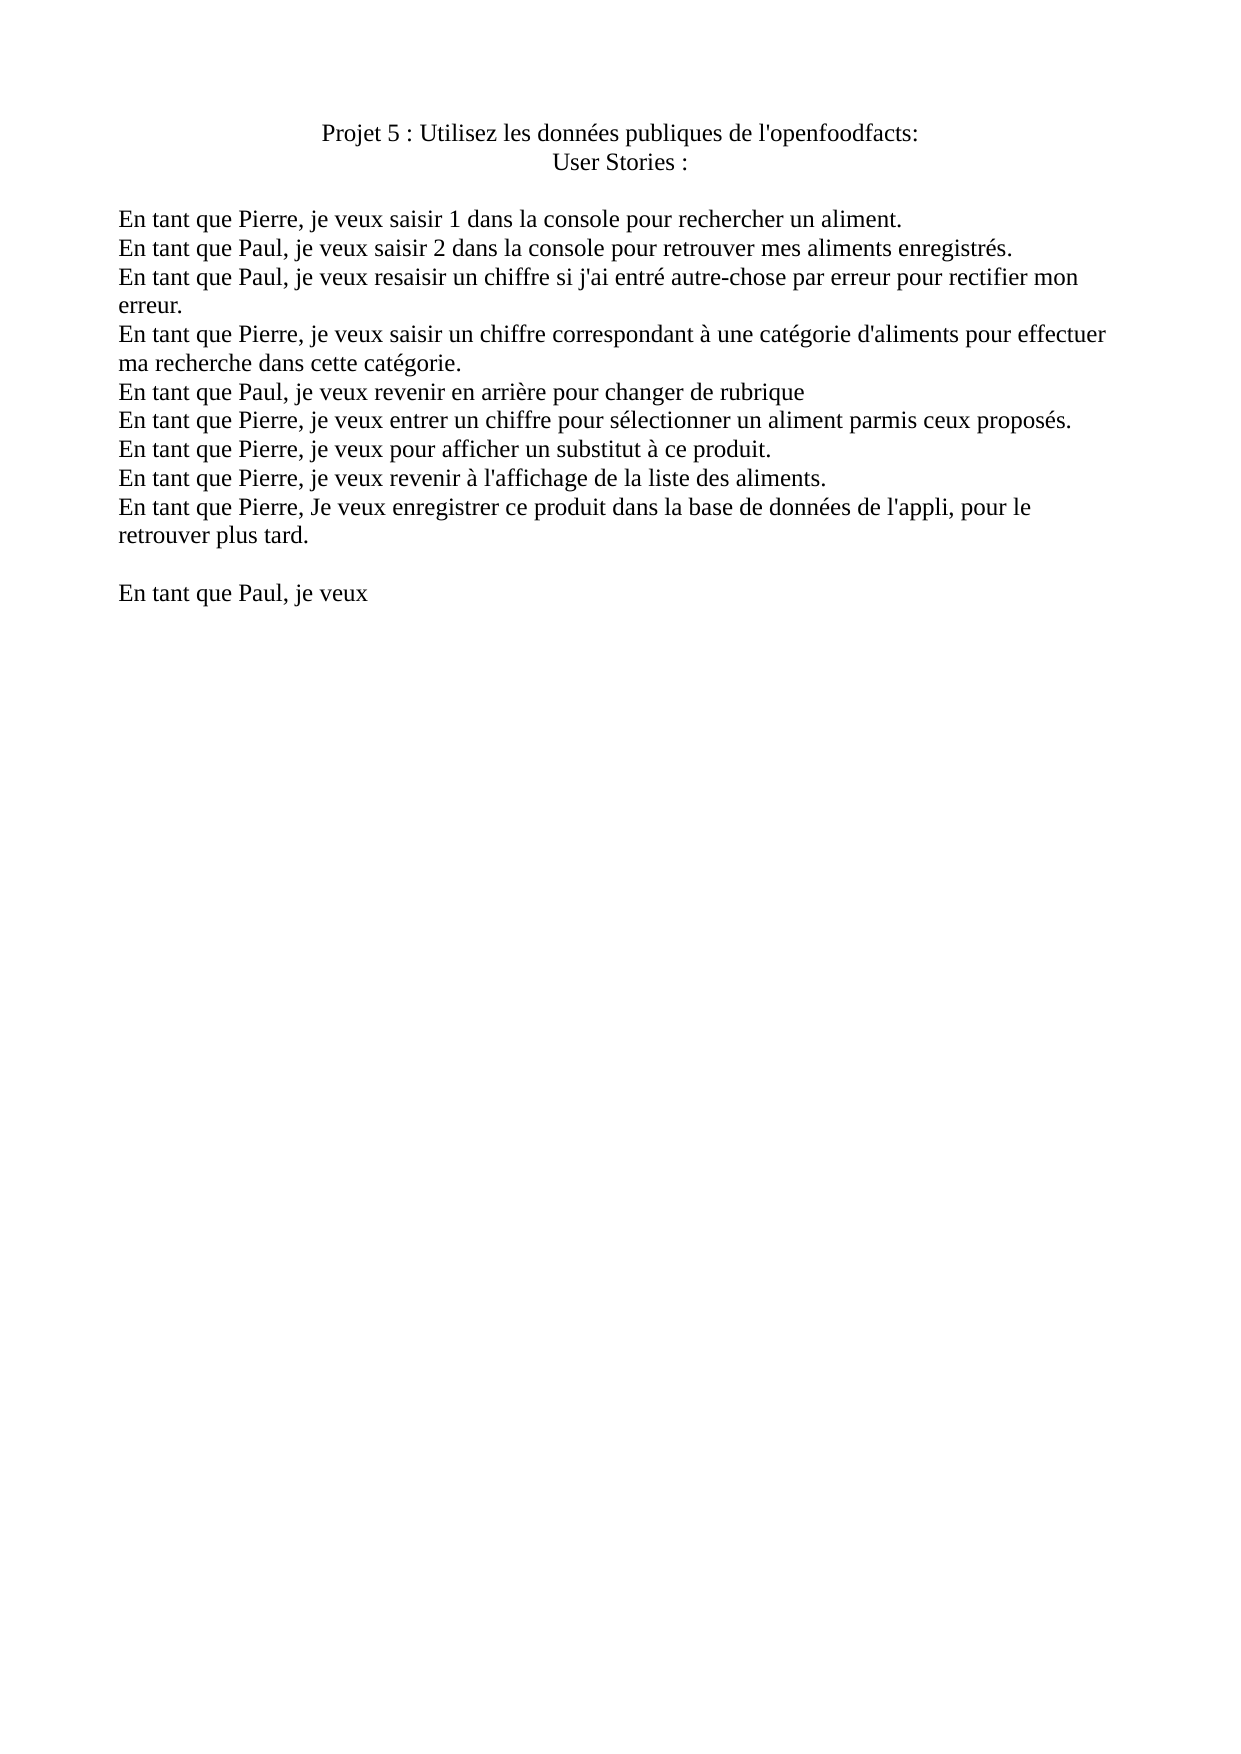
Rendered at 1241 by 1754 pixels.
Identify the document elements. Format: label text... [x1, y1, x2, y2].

text En tant que Paul, je veux resaisir un chiffre si j'ai entré autre-chose par erreur pour rectifier mon erreur. [118, 262, 1122, 319]
text En tant que Pierre, je veux entrer un chiffre pour sélectionner un aliment parmis ceux proposés. [118, 406, 1122, 434]
text En tant que Pierre, je veux saisir 1 dans la console pour rechercher un aliment. [118, 204, 1122, 233]
text En tant que Paul, je veux revenir en arrière pour changer de rubrique [118, 377, 1122, 406]
text User Stories : [118, 147, 1122, 176]
text Projet 5 : Utilisez les données publiques de l'openfoodfacts: [118, 118, 1122, 147]
text En tant que Paul, je veux [118, 578, 1122, 607]
text En tant que Pierre, je veux saisir un chiffre correspondant à une catégorie d'aliments pour effectuer ma recherche dans cette catégorie. [118, 319, 1122, 377]
text En tant que Pierre, je veux revenir à l'affichage de la liste des aliments. [118, 463, 1122, 492]
text En tant que Pierre, je veux pour afficher un substitut à ce produit. [118, 434, 1122, 463]
text En tant que Paul, je veux saisir 2 dans la console pour retrouver mes aliments enregistrés. [118, 233, 1122, 262]
text En tant que Pierre, Je veux enregistrer ce produit dans la base de données de l'appli, pour le retrouver plus tard. [118, 492, 1122, 549]
